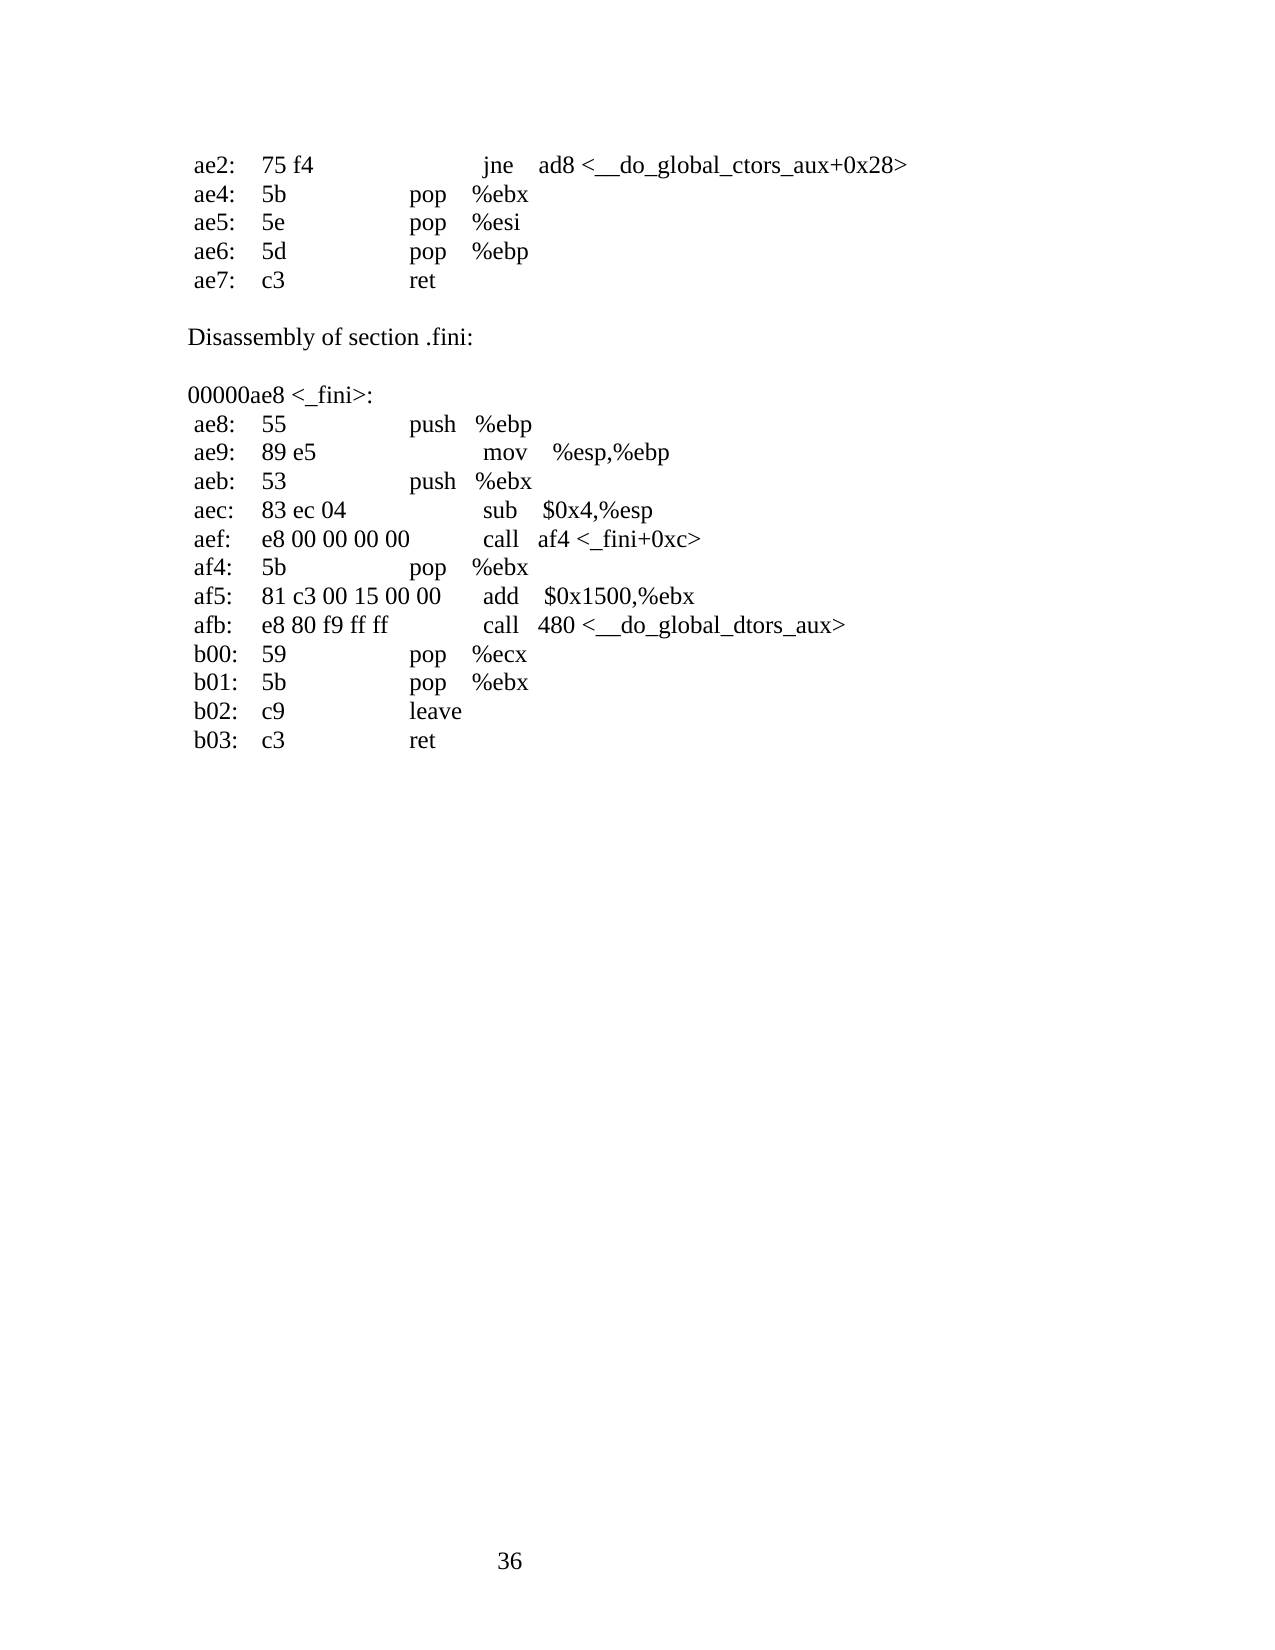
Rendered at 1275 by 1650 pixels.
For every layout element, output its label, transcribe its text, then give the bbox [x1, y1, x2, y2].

text ae6: 5d pop %ebp [187, 236, 1087, 265]
text aef: e8 00 00 00 00 call af4 <_fini+0xc> [187, 524, 1087, 552]
text Disassembly of section .fini: [187, 322, 1087, 351]
text b01: 5b pop %ebx [187, 667, 1087, 696]
text aeb: 53 push %ebx [187, 466, 1087, 495]
text ae9: 89 e5 mov %esp,%ebp [187, 437, 1087, 466]
text af5: 81 c3 00 15 00 00 add $0x1500,%ebx [187, 581, 1087, 610]
text ae4: 5b pop %ebx [187, 179, 1087, 207]
text b00: 59 pop %ecx [187, 639, 1087, 667]
text b02: c9 leave [187, 696, 1087, 725]
text ae8: 55 push %ebp [187, 409, 1087, 437]
text aec: 83 ec 04 sub $0x4,%esp [187, 495, 1087, 524]
text ae5: 5e pop %esi [187, 207, 1087, 236]
text b03: c3 ret [187, 725, 1087, 754]
text ae7: c3 ret [187, 265, 1087, 294]
text afb: e8 80 f9 ff ff call 480 <__do_global_dtors_aux> [187, 610, 1087, 639]
text 00000ae8 <_fini>: [187, 380, 1087, 409]
text af4: 5b pop %ebx [187, 552, 1087, 581]
text ae2: 75 f4 jne ad8 <__do_global_ctors_aux+0x28> [187, 150, 1087, 179]
